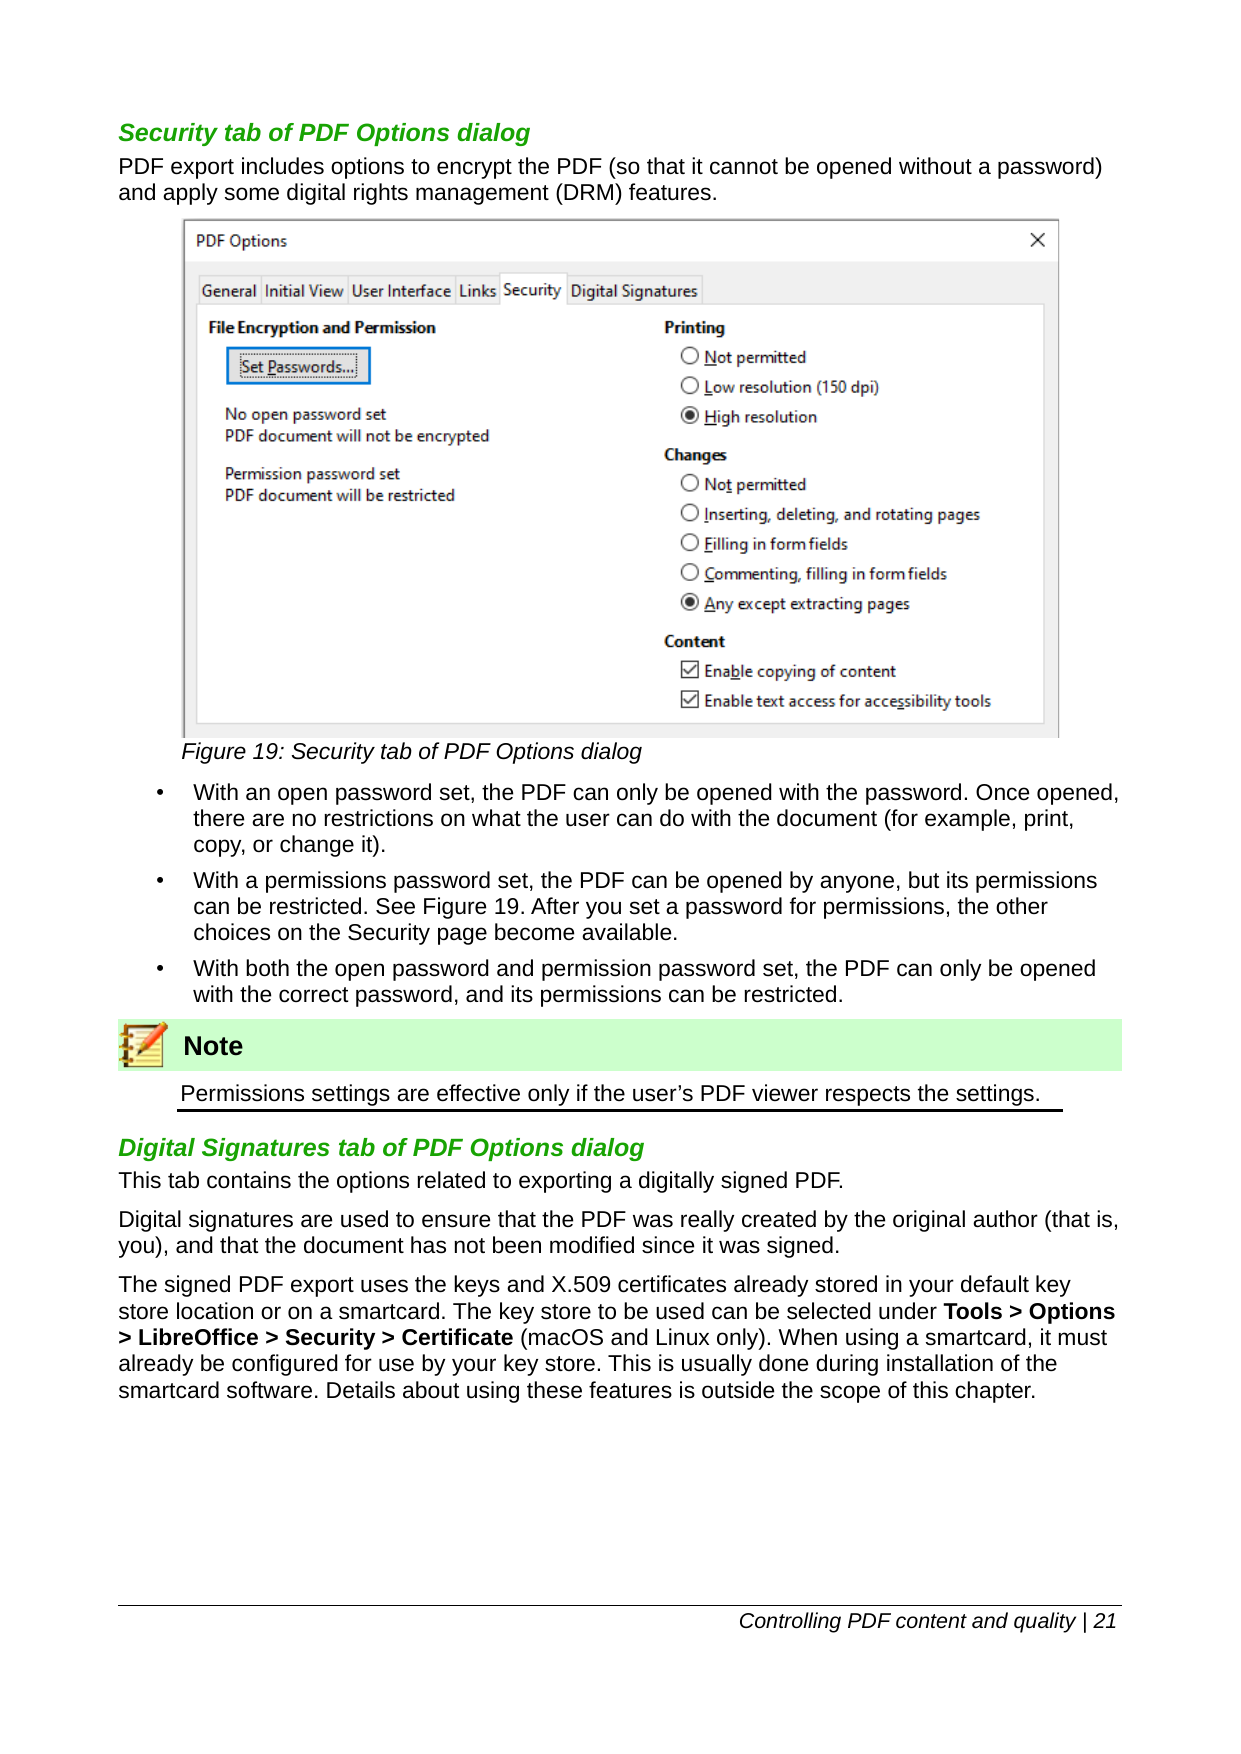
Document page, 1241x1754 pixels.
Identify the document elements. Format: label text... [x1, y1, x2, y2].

subtitle Note [118, 1019, 1122, 1071]
text Digital signatures are used to ensure that the PDF was really created by the original author (that is, you), and that the document has not been modified since it was signed. [118, 1206, 1122, 1259]
list With both the open password and permission password set, the PDF can only be opened with the correct password, and its permissions can be restricted. [156, 954, 1122, 1007]
list With a permissions password set, the PDF can be opened by anyone, but its permissions can be restricted. See Figure 19. After you set a password for permissions, the other choices on the Security page become available. [156, 867, 1122, 946]
picture [119, 1020, 170, 1071]
text This tab contains the options related to exporting a digitally signed PDF. [118, 1167, 1122, 1194]
subtitle Security tab of PDF Options dialog [118, 118, 1122, 147]
subtitle Digital Signatures tab of PDF Options dialog [118, 1133, 1122, 1161]
text Permissions settings are effective only if the user’s PDF viewer respects the settings. [177, 1077, 1063, 1109]
text Figure 19: Security tab of PDF Options dialog [181, 738, 1059, 764]
picture [181, 218, 1060, 738]
text PDF export includes options to encrypt the PDF (so that it cannot be opened without a password) and apply some digital rights management (DRM) features. [118, 153, 1122, 206]
list With an open password set, the PDF can only be opened with the password. Once opened, there are no restrictions on what the user can do with the document (for example, print, copy, or change it). [156, 779, 1122, 858]
text The signed PDF export uses the keys and X.509 certificates already stored in your default key store location or on a smartcard. The key store to be used can be selected under Tools > Options > LibreOffice > Security > Certificate (macOS and Linux only). When using a smartcard, it must already be configured for use by your key store. This is usually done during installation of the smartcard software. Details about using these features is outside the scope of this chapter. [118, 1271, 1122, 1403]
